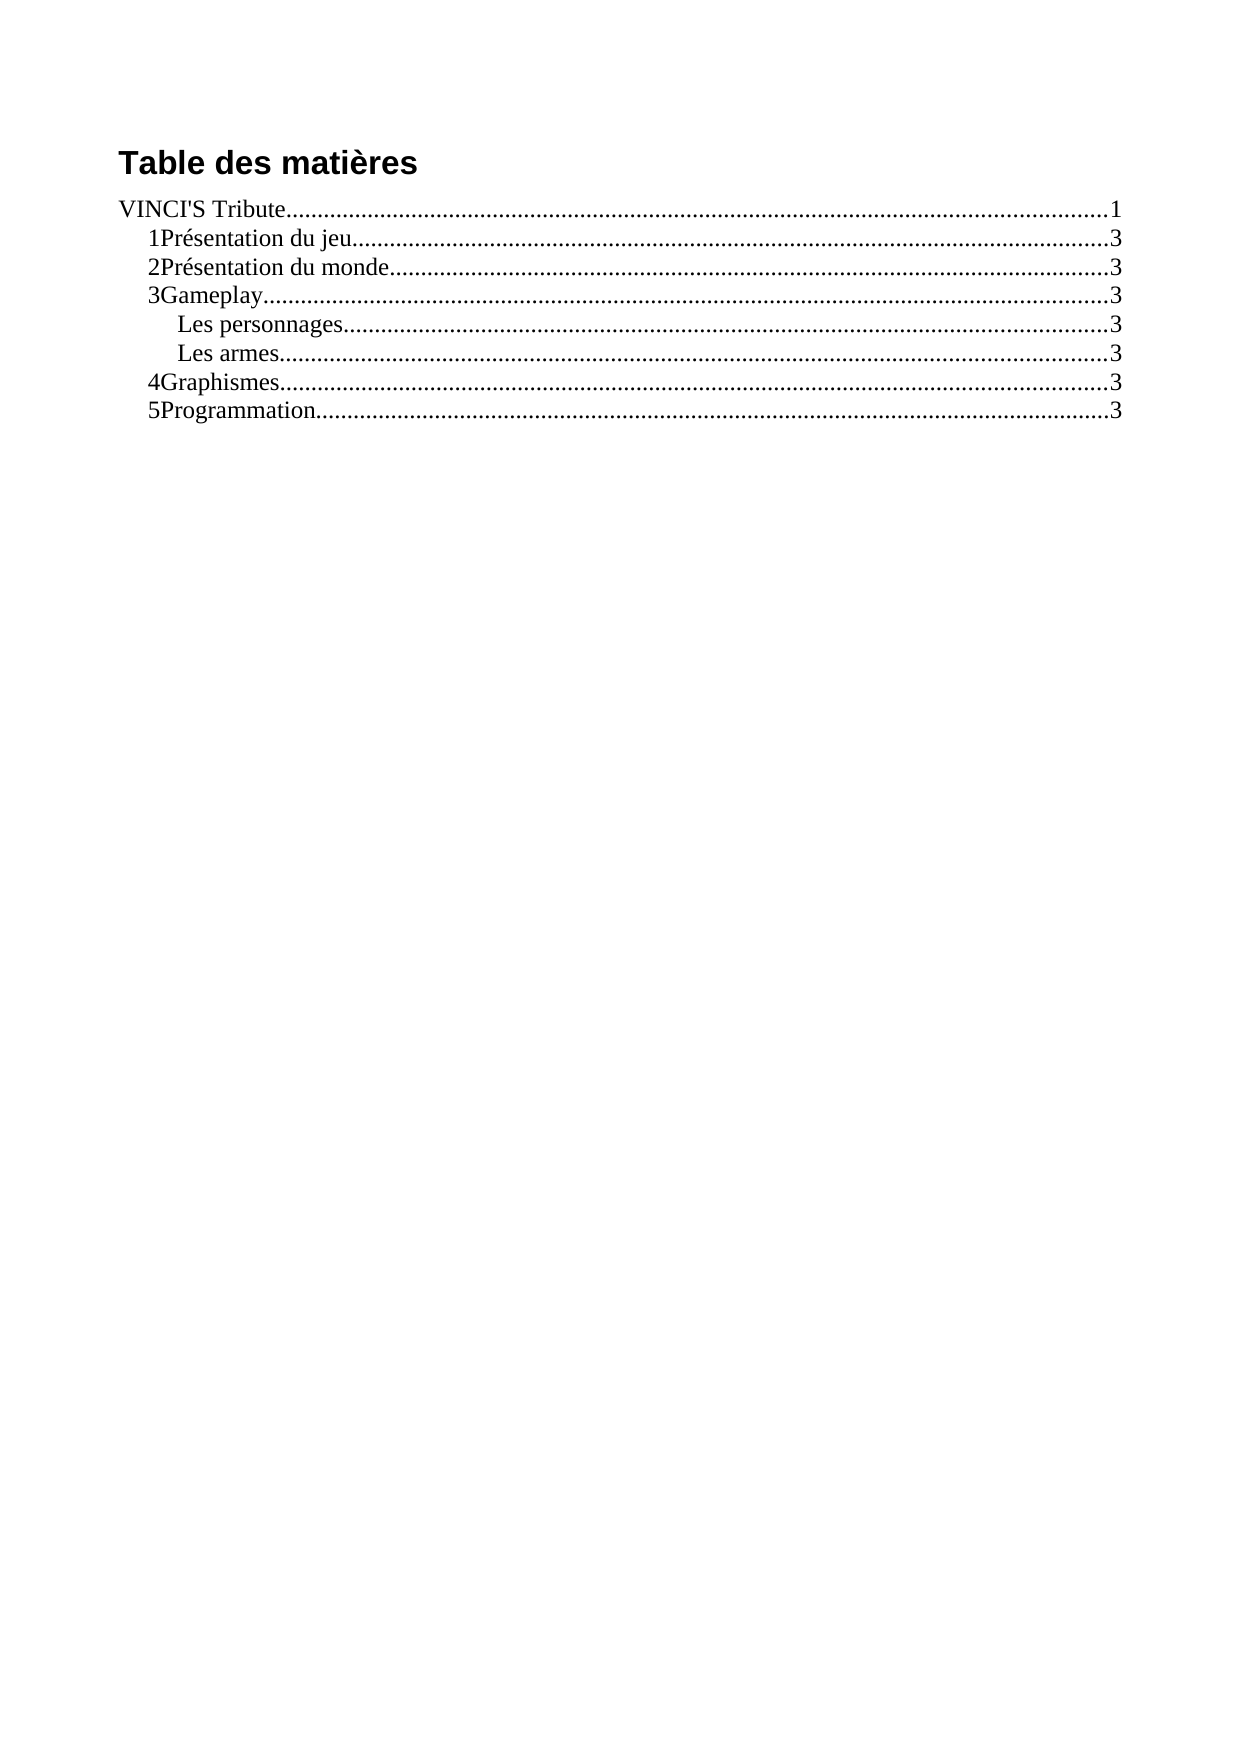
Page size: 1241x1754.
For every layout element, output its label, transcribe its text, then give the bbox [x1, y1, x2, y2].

text 5Programmation 3 [148, 395, 1122, 424]
text Les armes 3 [177, 338, 1122, 367]
text Les personnages 3 [177, 309, 1122, 338]
text 3Gameplay 3 [148, 280, 1122, 309]
text VINCI'S Tribute 1 [118, 194, 1122, 223]
text 1Présentation du jeu 3 [148, 223, 1122, 252]
text 2Présentation du monde 3 [148, 252, 1122, 280]
subtitle Table des matières [118, 143, 1122, 182]
text 4Graphismes 3 [148, 367, 1122, 395]
